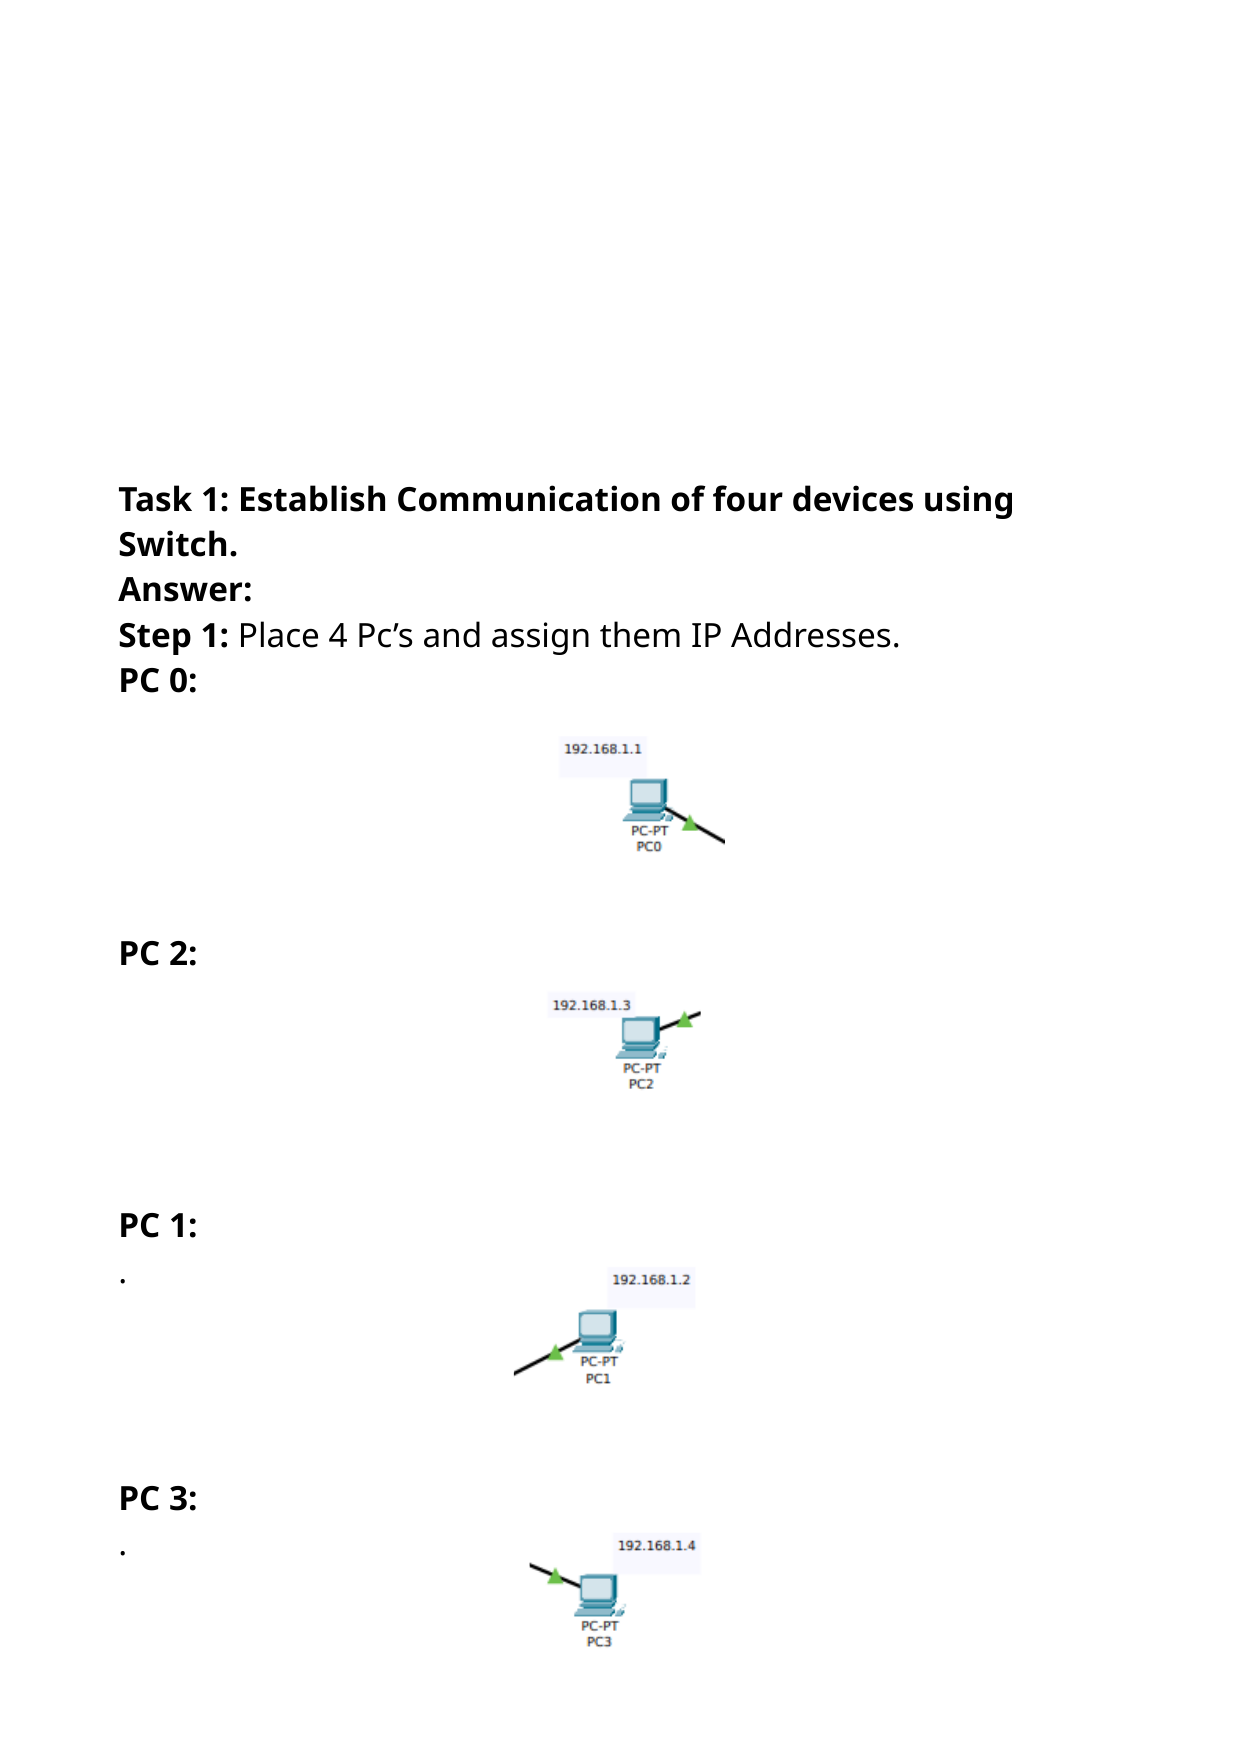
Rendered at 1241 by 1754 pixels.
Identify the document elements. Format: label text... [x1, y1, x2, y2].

text Answer: [118, 566, 1122, 612]
picture [539, 975, 701, 1111]
text Step 1: Place 4 Pc’s and assign them IP Addresses. [118, 612, 1122, 657]
text PC 0: [118, 657, 1122, 702]
picture [515, 702, 725, 886]
picture [529, 1520, 711, 1664]
text [727, 1247, 1122, 1293]
text [711, 1520, 1122, 1565]
text PC 1: [118, 1202, 1122, 1247]
text PC 2: [118, 929, 1122, 975]
text PC 3: [118, 1474, 1122, 1520]
text Task 1: Establish Communication of four devices using Switch. [118, 475, 1122, 566]
picture [513, 1247, 727, 1404]
text . [118, 1520, 529, 1565]
text . [118, 1247, 513, 1293]
